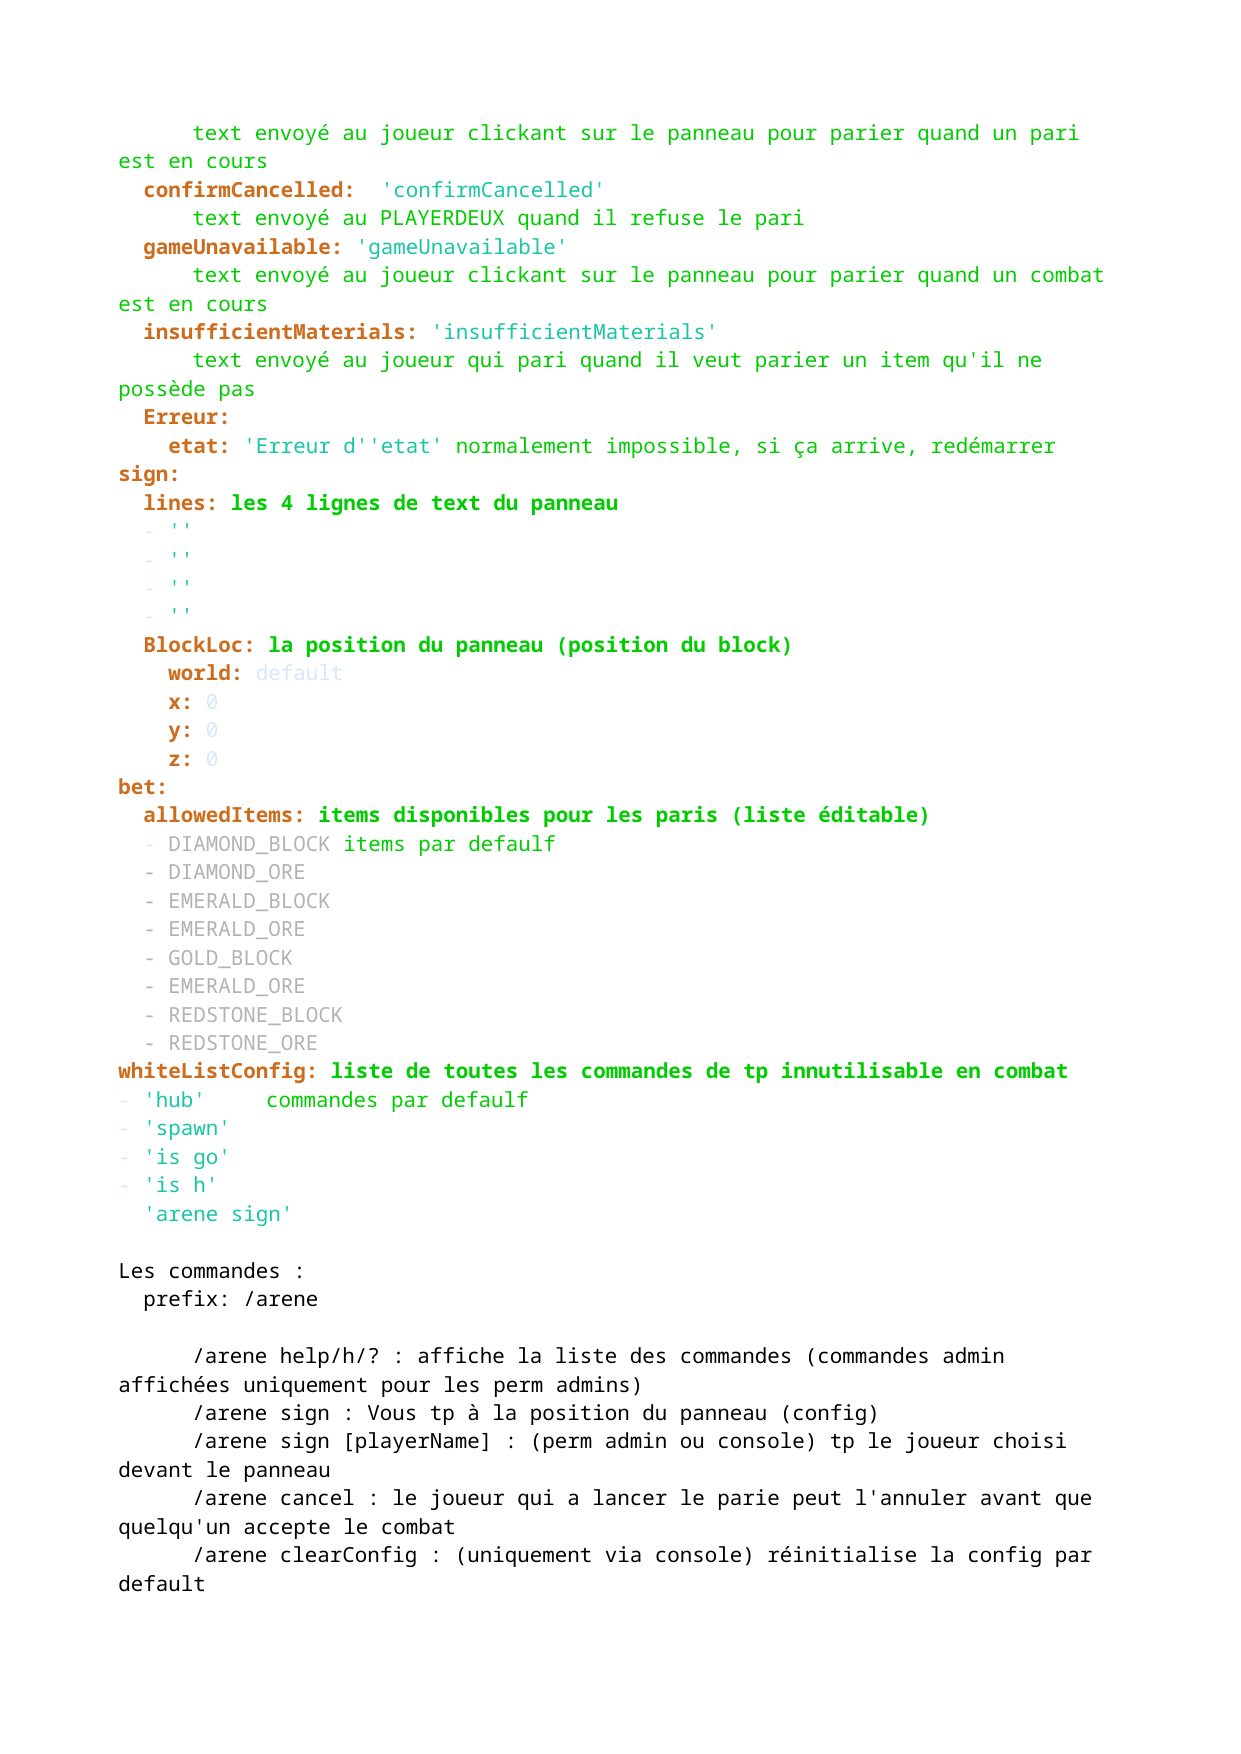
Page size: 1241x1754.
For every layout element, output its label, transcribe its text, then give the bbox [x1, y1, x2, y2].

text lines: les 4 lignes de text du panneau [118, 488, 1122, 516]
text bet: [118, 772, 1122, 801]
text confirmCancelled: 'confirmCancelled' [118, 175, 1122, 203]
text insufficientMaterials: 'insufficientMaterials' [118, 317, 1122, 346]
text text envoyé au joueur clickant sur le panneau pour parier quand un combat est en cours [118, 260, 1122, 317]
text - '' [118, 516, 1122, 545]
text - REDSTONE_BLOCK [118, 1000, 1122, 1028]
text - '' [118, 602, 1122, 630]
text - EMERALD_ORE [118, 971, 1122, 1000]
text - 'is go' [118, 1142, 1122, 1170]
text Erreur: [118, 402, 1122, 431]
text BlockLoc: la position du panneau (position du block) [118, 630, 1122, 658]
text - '' [118, 573, 1122, 602]
text allowedItems: items disponibles pour les paris (liste éditable) [118, 801, 1122, 829]
text /arene sign : Vous tp à la position du panneau (config) [118, 1398, 1122, 1427]
text text envoyé au joueur clickant sur le panneau pour parier quand un pari est en cours [118, 118, 1122, 175]
text etat: 'Erreur d''etat' normalement impossible, si ça arrive, redémarrer [118, 431, 1122, 459]
text whiteListConfig: liste de toutes les commandes de tp innutilisable en combat [118, 1057, 1122, 1085]
text - 'is h' [118, 1170, 1122, 1199]
text gameUnavailable: 'gameUnavailable' [118, 232, 1122, 260]
text /arene cancel : le joueur qui a lancer le parie peut l'annuler avant que quelqu'un accepte le combat [118, 1483, 1122, 1540]
text world: default [118, 658, 1122, 687]
text - EMERALD_BLOCK [118, 886, 1122, 914]
text prefix: /arene /arene help/h/? : affiche la liste des commandes (commandes admin affichées uniquement pour les perm admins) [118, 1284, 1122, 1398]
text z: 0 [118, 744, 1122, 772]
text text envoyé au joueur qui pari quand il veut parier un item qu'il ne possède pas [118, 346, 1122, 402]
text Les commandes : [118, 1256, 1122, 1284]
list 'arene sign' [118, 1199, 1122, 1227]
text text envoyé au PLAYERDEUX quand il refuse le pari [118, 203, 1122, 232]
text y: 0 [118, 715, 1122, 744]
text - EMERALD_ORE [118, 914, 1122, 943]
text - 'hub' commandes par defaulf [118, 1085, 1122, 1113]
text - GOLD_BLOCK [118, 943, 1122, 971]
text - DIAMOND_BLOCK items par defaulf [118, 829, 1122, 857]
text - DIAMOND_ORE [118, 857, 1122, 886]
text /arene sign [playerName] : (perm admin ou console) tp le joueur choisi devant le panneau [118, 1427, 1122, 1483]
text - 'spawn' [118, 1113, 1122, 1142]
text - REDSTONE_ORE [118, 1028, 1122, 1057]
text sign: [118, 459, 1122, 488]
text x: 0 [118, 687, 1122, 715]
text /arene clearConfig : (uniquement via console) réinitialise la config par default [118, 1540, 1122, 1597]
text - '' [118, 545, 1122, 573]
